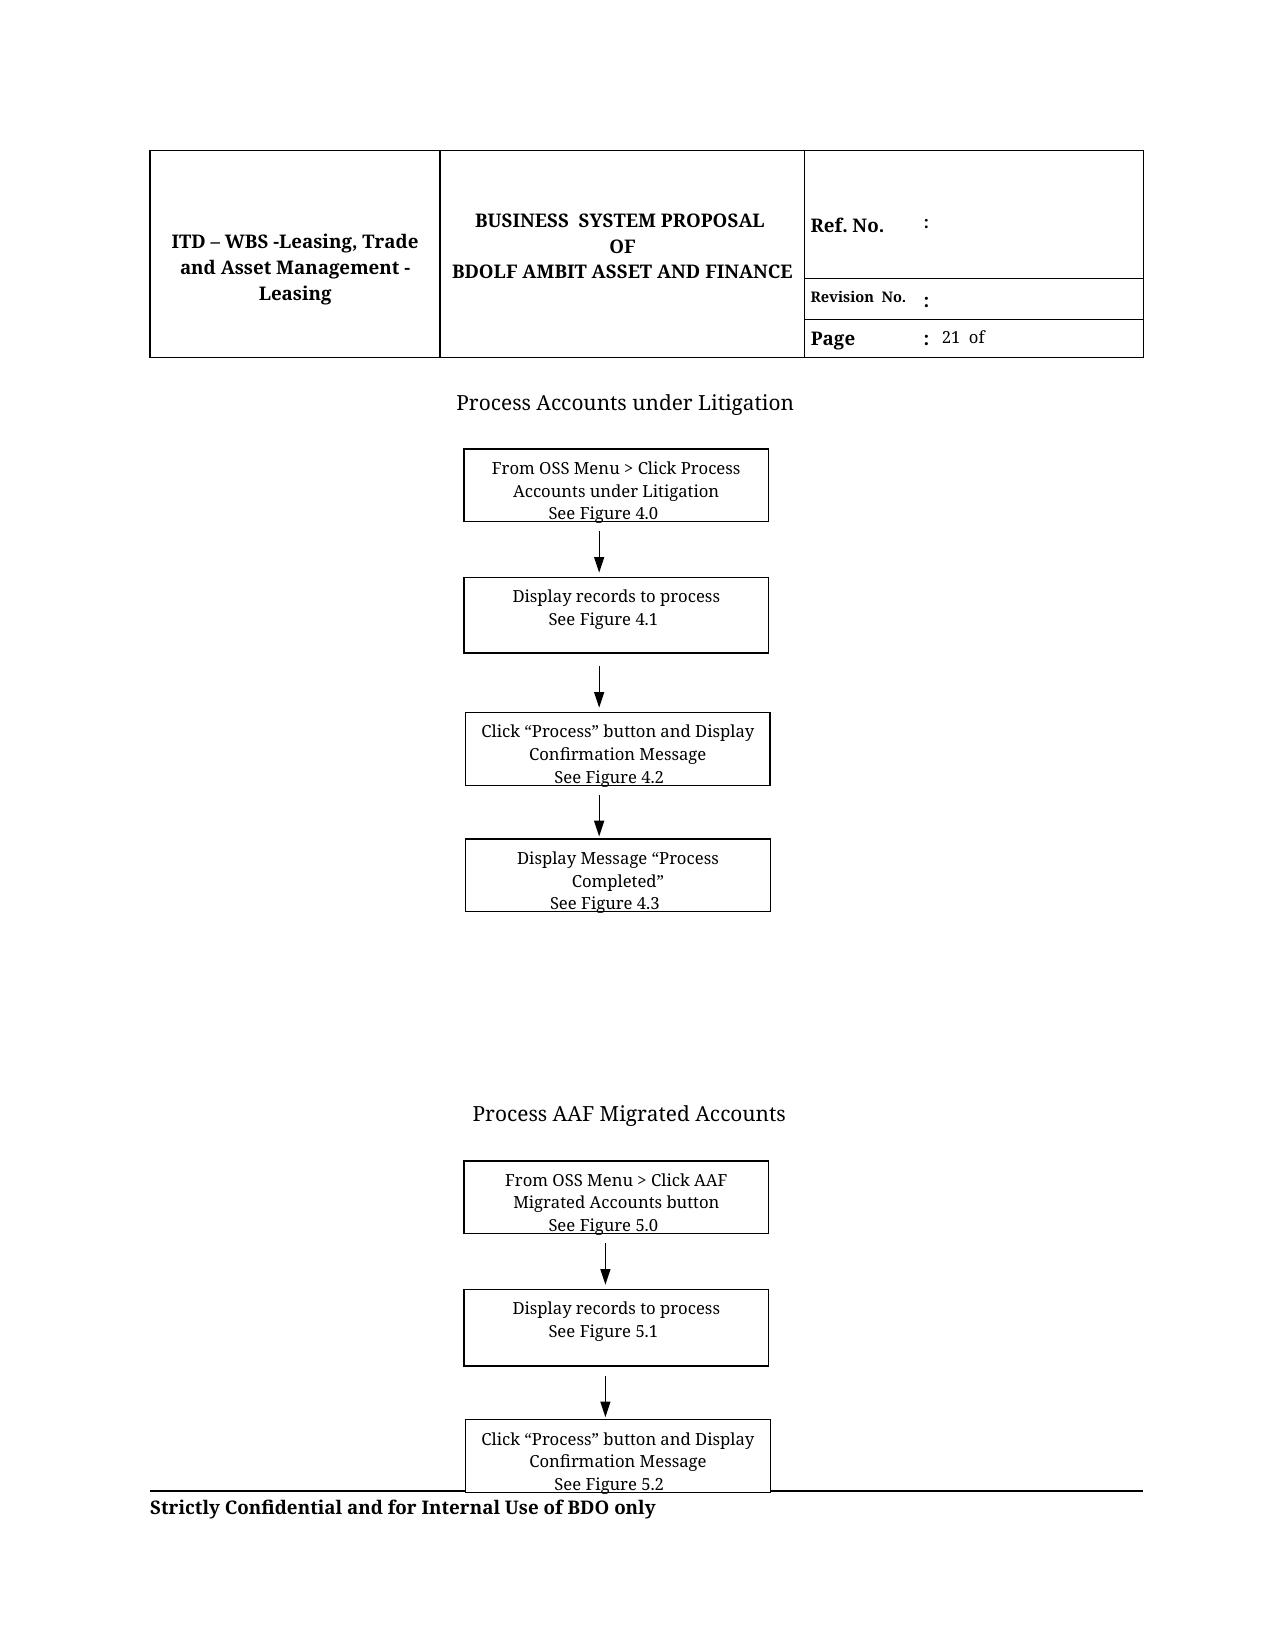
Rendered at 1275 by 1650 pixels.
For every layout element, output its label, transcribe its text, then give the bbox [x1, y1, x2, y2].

text Process AAF Migrated Accounts [150, 1099, 1143, 1128]
text Process Accounts under Litigation [150, 388, 1143, 416]
